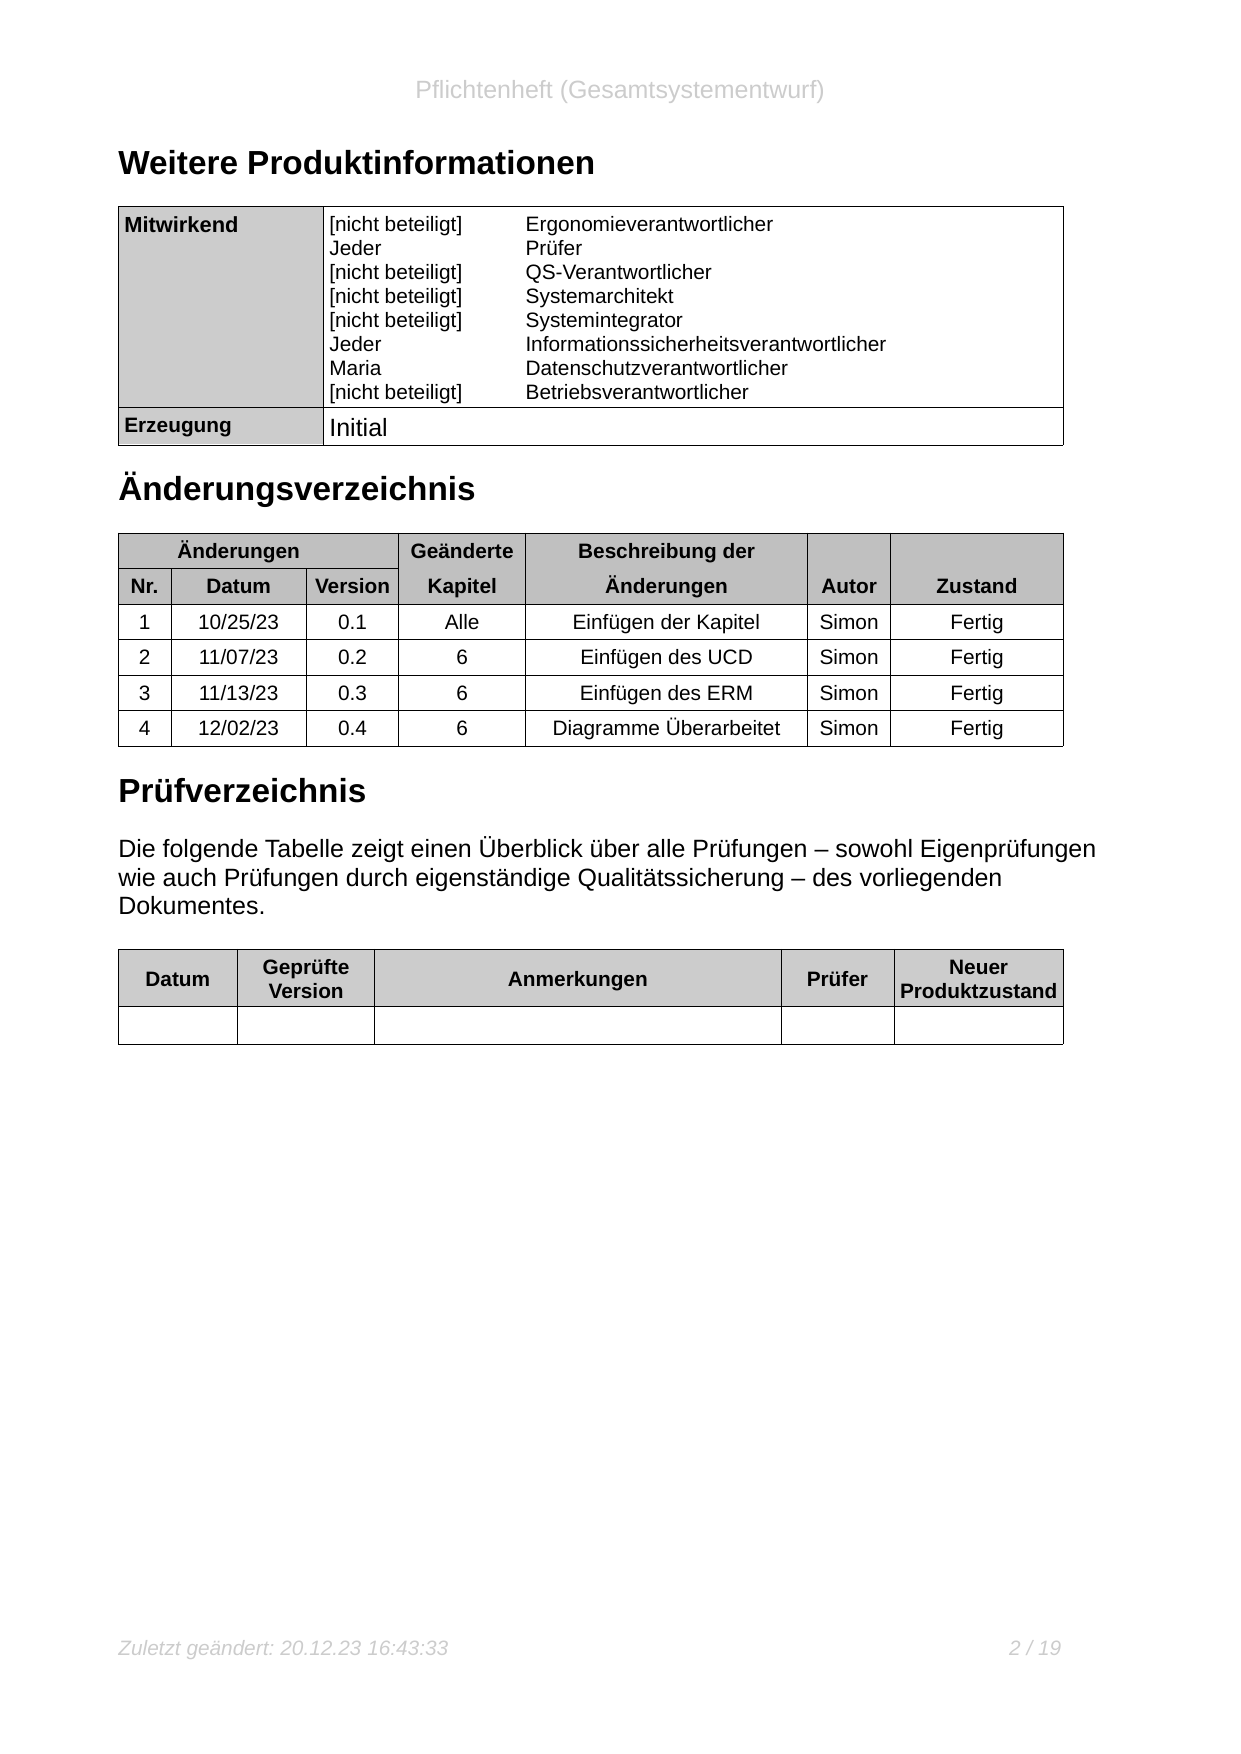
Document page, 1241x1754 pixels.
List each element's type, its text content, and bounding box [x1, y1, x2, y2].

table_cell Einfügen der Kapitel [526, 605, 807, 639]
table_cell 0.1 [307, 605, 398, 639]
table_header [119, 534, 171, 568]
table_cell Nr. [119, 569, 171, 604]
table_cell Einfügen des UCD [526, 640, 807, 675]
table_cell 0.3 [307, 676, 398, 710]
table_cell Erzeugung [119, 408, 323, 444]
table_cell Diagramme Überarbeitet [526, 711, 807, 746]
text Die folgende Tabelle zeigt einen Überblick über alle Prüfungen – sowohl Eigenprüfungen wie auch Prüfungen durch eigenständige Qualitätssicherung – des vorliegenden Dokumentes. [118, 834, 1122, 920]
table_cell 13.11.23 [172, 676, 306, 710]
table_cell Fertig [891, 640, 1063, 675]
text Weitere Produktinformationen [118, 143, 1122, 181]
table_header Neuer Produktzustand [895, 950, 1063, 1006]
table_header Änderungen [171, 534, 306, 568]
table_cell 3 [119, 676, 171, 710]
table_cell 2 [119, 640, 171, 675]
table_cell Zustand [891, 568, 1063, 604]
table_cell [895, 1007, 1063, 1043]
table_header Beschreibung der [526, 534, 807, 568]
table_cell Änderungen [526, 568, 807, 604]
table_cell [782, 1007, 894, 1043]
table_cell 02.12.23 [172, 711, 306, 746]
table_cell 0.4 [307, 711, 398, 746]
table_cell [238, 1007, 374, 1043]
table_header Anmerkungen [375, 950, 781, 1006]
table_header [808, 534, 890, 568]
table_cell Einfügen des ERM [526, 676, 807, 710]
table_cell Alle [399, 605, 525, 639]
table_cell 6 [399, 711, 525, 746]
table_header Prüfer [782, 950, 894, 1006]
table_cell Fertig [891, 676, 1063, 710]
table_cell Kapitel [399, 568, 525, 604]
table_cell 4 [119, 711, 171, 746]
table_cell Simon [808, 676, 890, 710]
text Änderungsverzeichnis [118, 469, 1122, 508]
table_cell [119, 1007, 237, 1043]
table_header [891, 534, 1063, 568]
table_cell Datum [172, 569, 306, 604]
table_header [nicht beteiligt] Ergonomieverantwortlicher Jeder Prüfer [nicht beteiligt] QS-Verantwortlicher [nicht beteiligt] Systemarchitekt [nicht beteiligt] Systemintegrator Jeder Informationssicherheitsverantwortlicher Maria Datenschutzverantwortlicher [nicht beteiligt] Betriebsverantwortlicher [324, 207, 1063, 407]
table_cell Simon [808, 711, 890, 746]
table_cell 0.2 [307, 640, 398, 675]
text Prüfverzeichnis [118, 771, 1122, 809]
table_header Datum [119, 950, 237, 1006]
table_cell Fertig [891, 711, 1063, 746]
table_cell 1 [119, 605, 171, 639]
table_cell 25.10.23 [172, 605, 306, 639]
table_cell [375, 1007, 781, 1043]
table_cell 6 [399, 640, 525, 675]
table_cell Autor [808, 568, 890, 604]
table_header Geprüfte Version [238, 950, 374, 1006]
table_cell Version [307, 569, 398, 604]
table_cell Initial [324, 408, 1063, 444]
table_header [306, 534, 398, 568]
table_cell Fertig [891, 605, 1063, 639]
table_header Geänderte [399, 534, 525, 568]
table_cell Simon [808, 640, 890, 675]
table_cell 6 [399, 676, 525, 710]
table_cell 07.11.23 [172, 640, 306, 675]
table_cell Simon [808, 605, 890, 639]
table_header Mitwirkend [119, 207, 323, 407]
